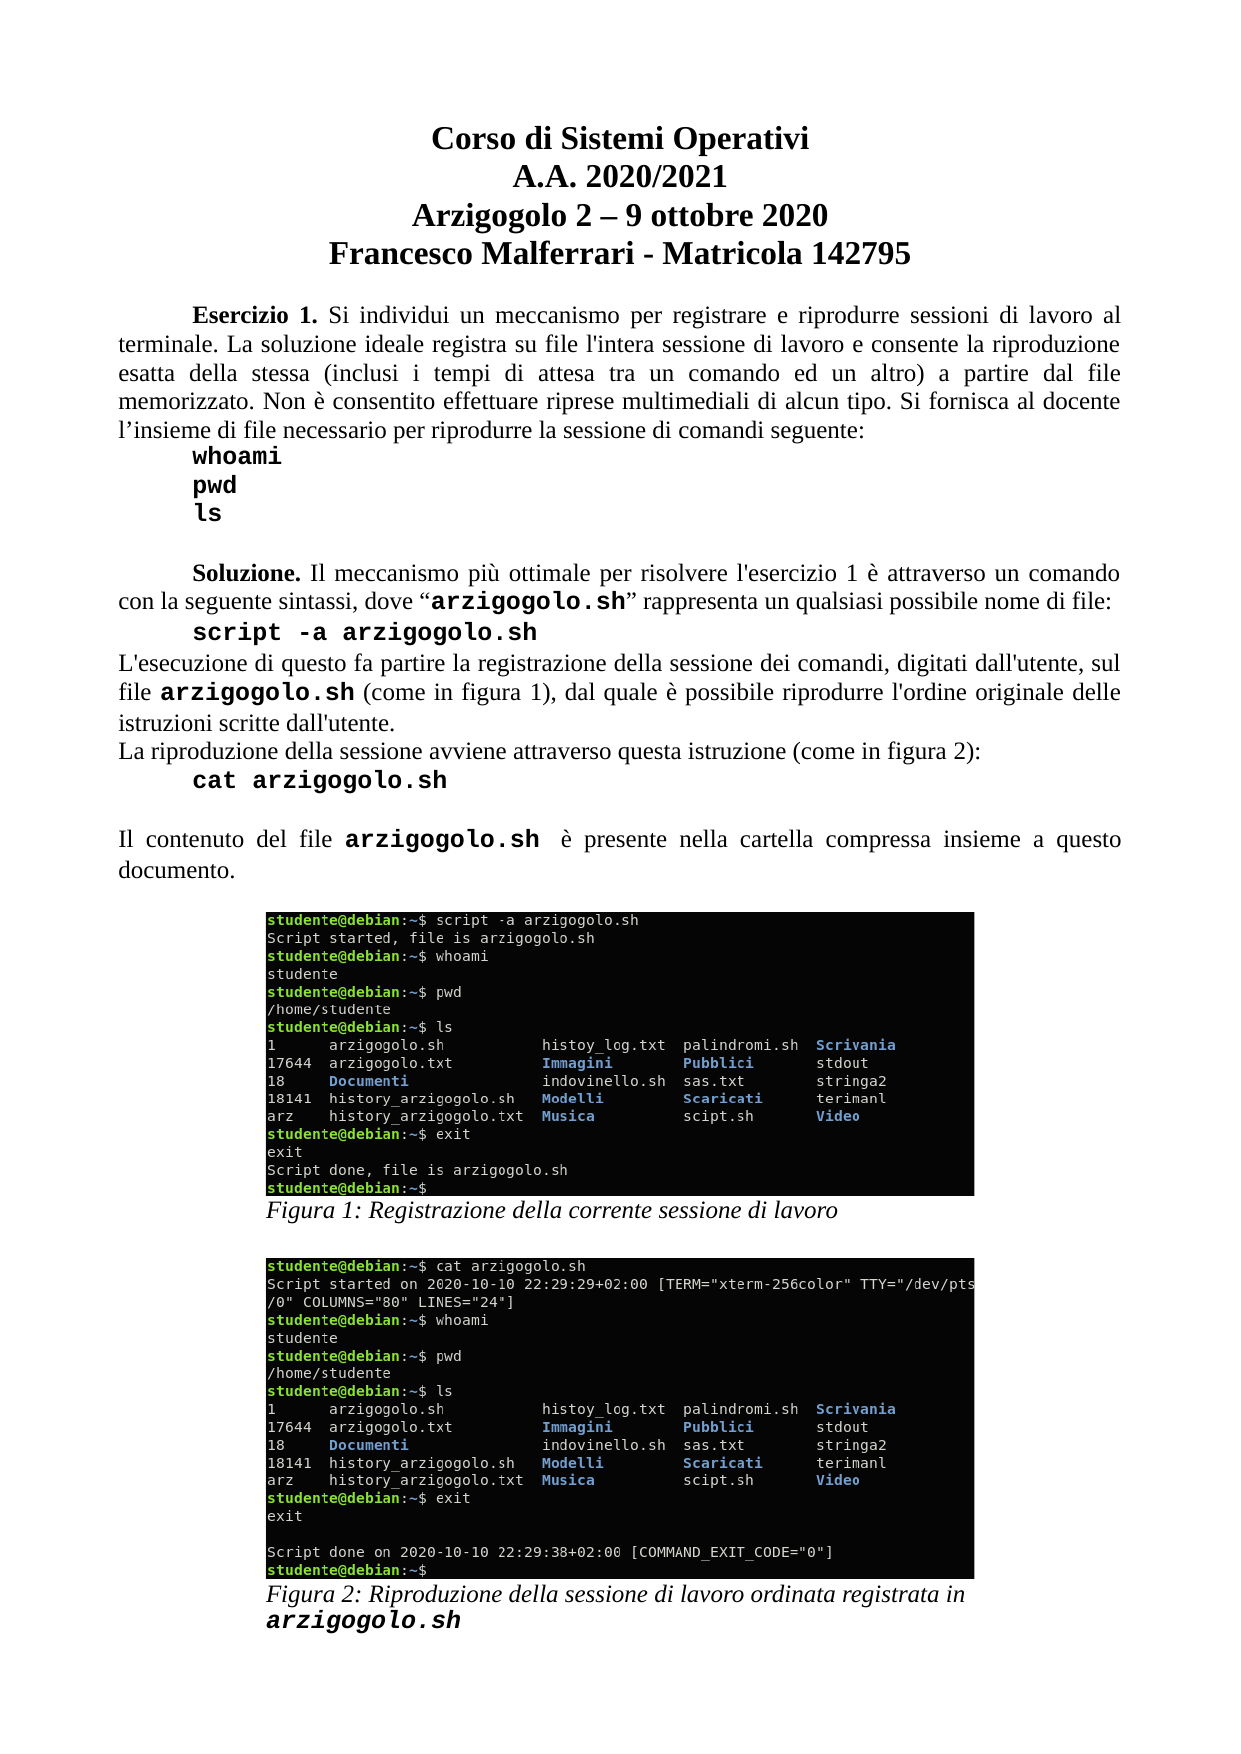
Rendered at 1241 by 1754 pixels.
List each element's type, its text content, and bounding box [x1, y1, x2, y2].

text ls [118, 501, 1122, 529]
text Esercizio 1. Si individui un meccanismo per registrare e riprodurre sessioni di lavoro al terminale. La soluzione ideale registra su file l'intera sessione di lavoro e consente la riproduzione esatta della stessa (inclusi i tempi di attesa tra un comando ed un altro) a partire dal file memorizzato. Non è consentito effettuare riprese multimediali di alcun tipo. Si fornisca al docente l’insieme di file necessario per riprodurre la sessione di comandi seguente: [118, 300, 1122, 444]
text Corso di Sistemi Operativi [118, 118, 1122, 156]
text script -a arzigogolo.sh [118, 617, 1122, 648]
text Figura 2: Riproduzione della sessione di lavoro ordinata registrata in arzigogolo.sh [266, 1579, 974, 1636]
text Francesco Malferrari - Matricola 142795 [118, 233, 1122, 271]
text Arzigogolo 2 – 9 ottobre 2020 [118, 195, 1122, 233]
text A.A. 2020/2021 [118, 156, 1122, 195]
text Il contenuto del file arzigogolo.sh è presente nella cartella compressa insieme a questo documento. [118, 824, 1122, 884]
text Figura 1: Registrazione della corrente sessione di lavoro [266, 1196, 974, 1224]
text L'esecuzione di questo fa partire la registrazione della sessione dei comandi, digitati dall'utente, sul file arzigogolo.sh (come in figura 1), dal quale è possibile riprodurre l'ordine originale delle istruzioni scritte dall'utente. [118, 648, 1122, 736]
text La riproduzione della sessione avviene attraverso questa istruzione (come in figura 2): [118, 736, 1122, 765]
text whoami [118, 444, 1122, 472]
text Soluzione. Il meccanismo più ottimale per risolvere l'esercizio 1 è attraverso un comando con la seguente sintassi, dove “arzigogolo.sh” rappresenta un qualsiasi possibile nome di file: [118, 558, 1122, 617]
text cat arzigogolo.sh [118, 765, 1122, 796]
text pwd [118, 472, 1122, 501]
